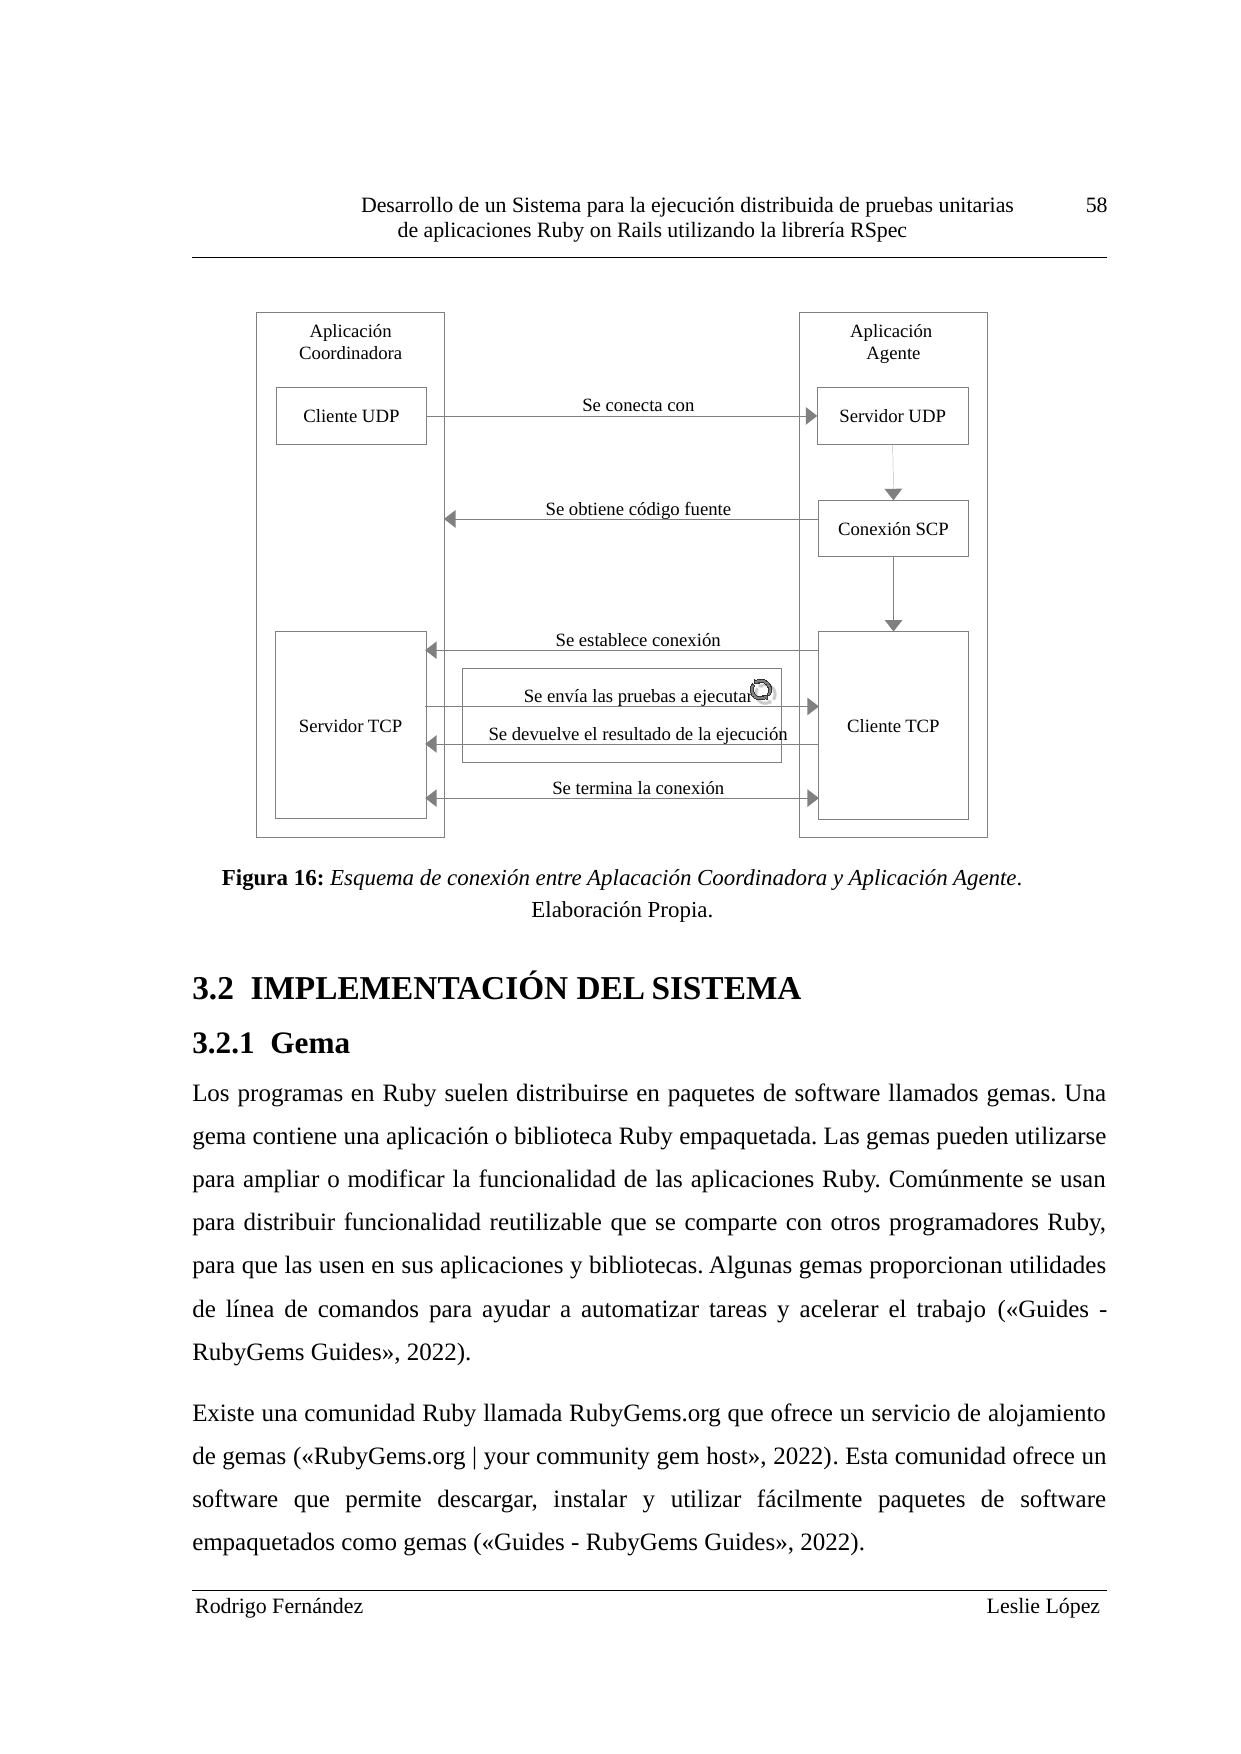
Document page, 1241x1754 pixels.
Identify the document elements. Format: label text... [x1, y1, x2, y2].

subtitle Gema [192, 1024, 1107, 1060]
subtitle Implementación del Sistema [192, 968, 1107, 1007]
text Figura 16: Esquema de conexión entre Aplacación Coordinadora y Aplicación Agente. [192, 864, 1052, 891]
text Elaboración Propia. [192, 897, 1052, 923]
text Existe una comunidad Ruby llamada RubyGems.org que ofrece un servicio de alojamiento de gemas («RubyGems.org | your community gem host», 2022)⁠. Esta comunidad ofrece un software que permite descargar, instalar y utilizar fácilmente paquetes de software empaquetados como gemas («Guides - RubyGems Guides», 2022)⁠. [192, 1398, 1107, 1556]
text Los programas en Ruby suelen distribuirse en paquetes de software llamados gemas. Una gema contiene una aplicación o biblioteca Ruby empaquetada. Las gemas pueden utilizarse para ampliar o modificar la funcionalidad de las aplicaciones Ruby. Comúnmente se usan para distribuir funcionalidad reutilizable que se comparte con otros programadores Ruby, para que las usen en sus aplicaciones y bibliotecas. Algunas gemas proporcionan utilidades de línea de comandos para ayudar a automatizar tareas y acelerar el trabajo («Guides - RubyGems Guides», 2022)⁠. [192, 1078, 1107, 1366]
